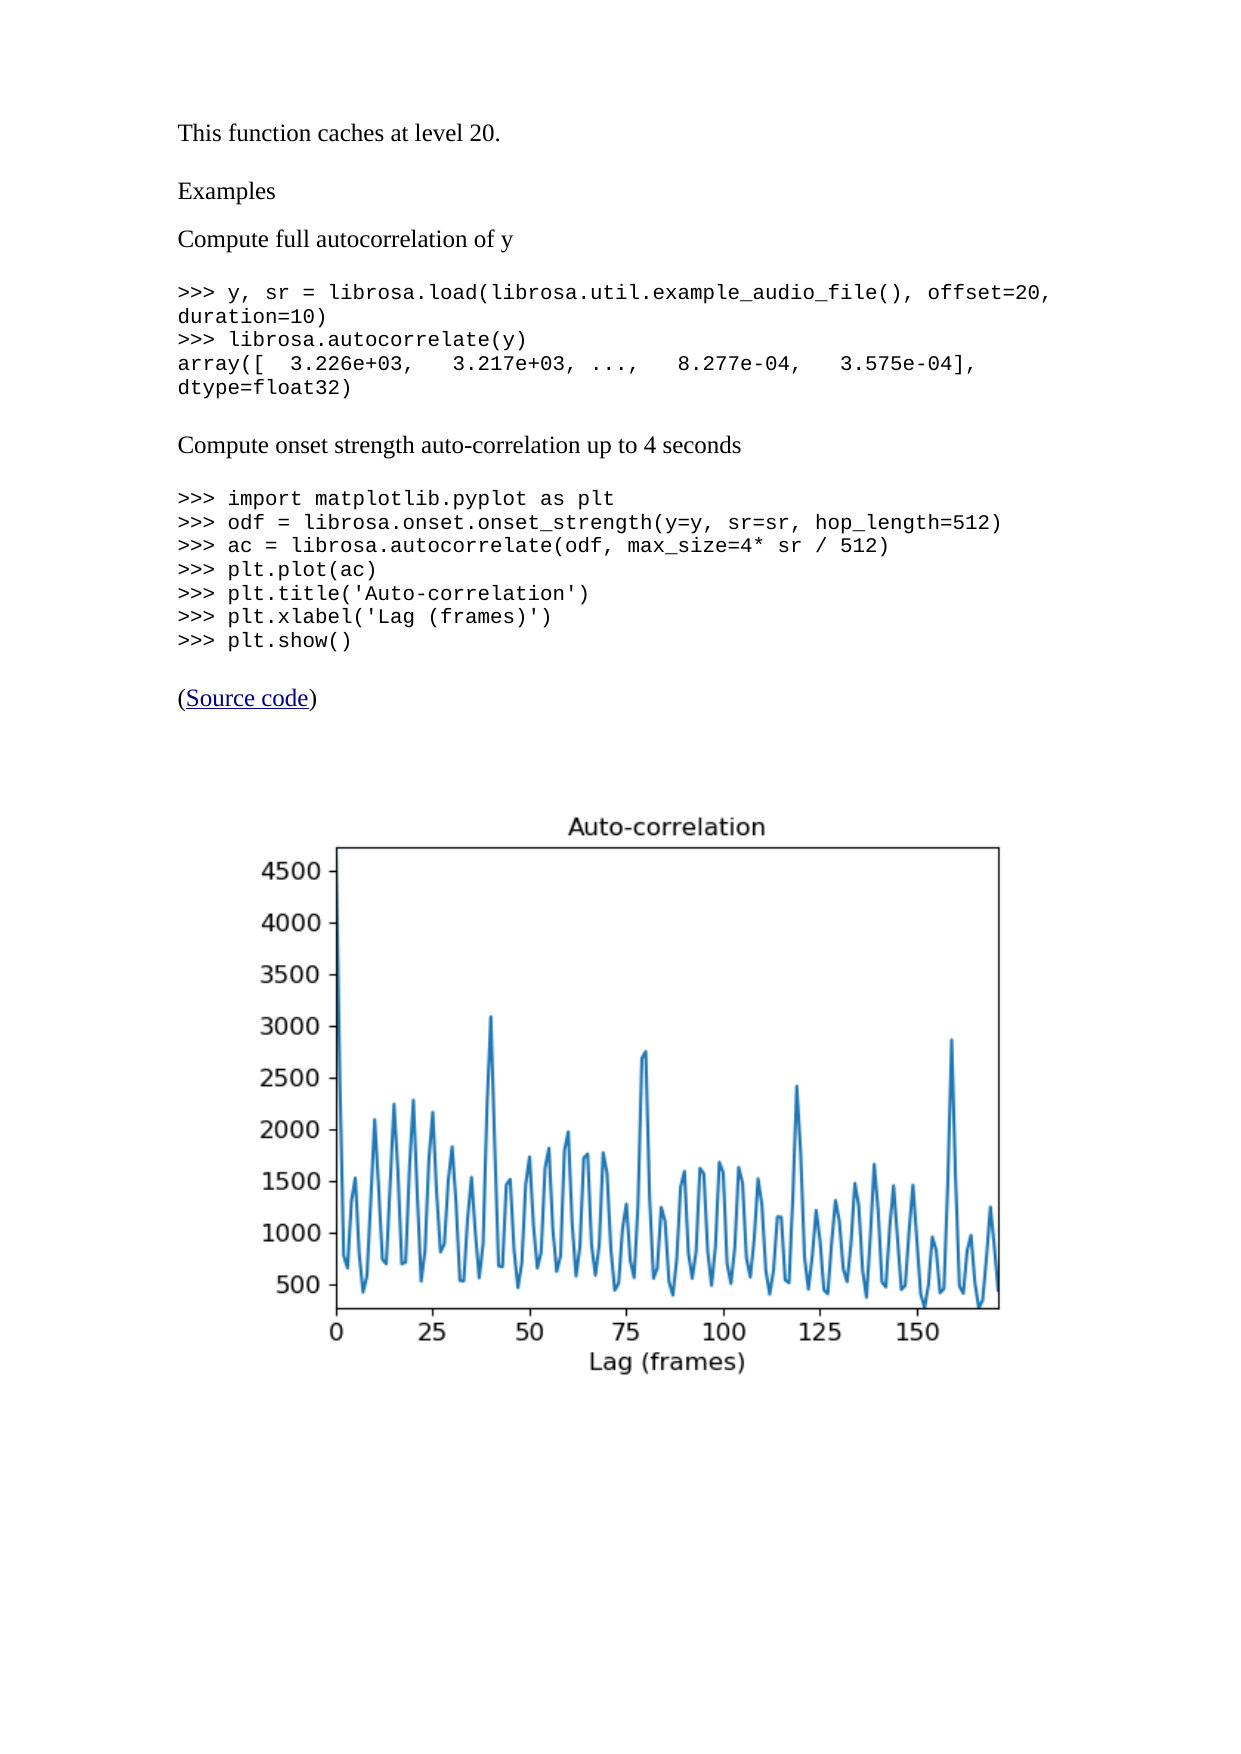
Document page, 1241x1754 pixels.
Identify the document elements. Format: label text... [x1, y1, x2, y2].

text >>> plt.xlabel('Lag (frames)') [177, 606, 1122, 630]
text >>> plt.plot(ac) [177, 559, 1122, 583]
text >>> y, sr = librosa.load(librosa.util.example_audio_file(), offset=20, duration=10) [177, 282, 1122, 329]
text >>> librosa.autocorrelate(y) [177, 329, 1122, 353]
picture [147, 741, 1093, 1450]
text >>> plt.title('Auto-correlation') [177, 583, 1122, 606]
list This function caches at level 20. [177, 118, 1122, 147]
list Compute full autocorrelation of y [177, 224, 1122, 253]
text Examples [177, 176, 1122, 205]
text >>> odf = librosa.onset.onset_strength(y=y, sr=sr, hop_length=512) [177, 512, 1122, 535]
text >>> import matplotlib.pyplot as plt [177, 488, 1122, 512]
text >>> plt.show() [177, 630, 1122, 654]
list (Source code) [177, 683, 1122, 712]
text array([ 3.226e+03, 3.217e+03, ..., 8.277e-04, 3.575e-04], dtype=float32) [177, 353, 1122, 400]
text >>> ac = librosa.autocorrelate(odf, max_size=4* sr / 512) [177, 535, 1122, 559]
list Compute onset strength auto-correlation up to 4 seconds [177, 430, 1122, 459]
